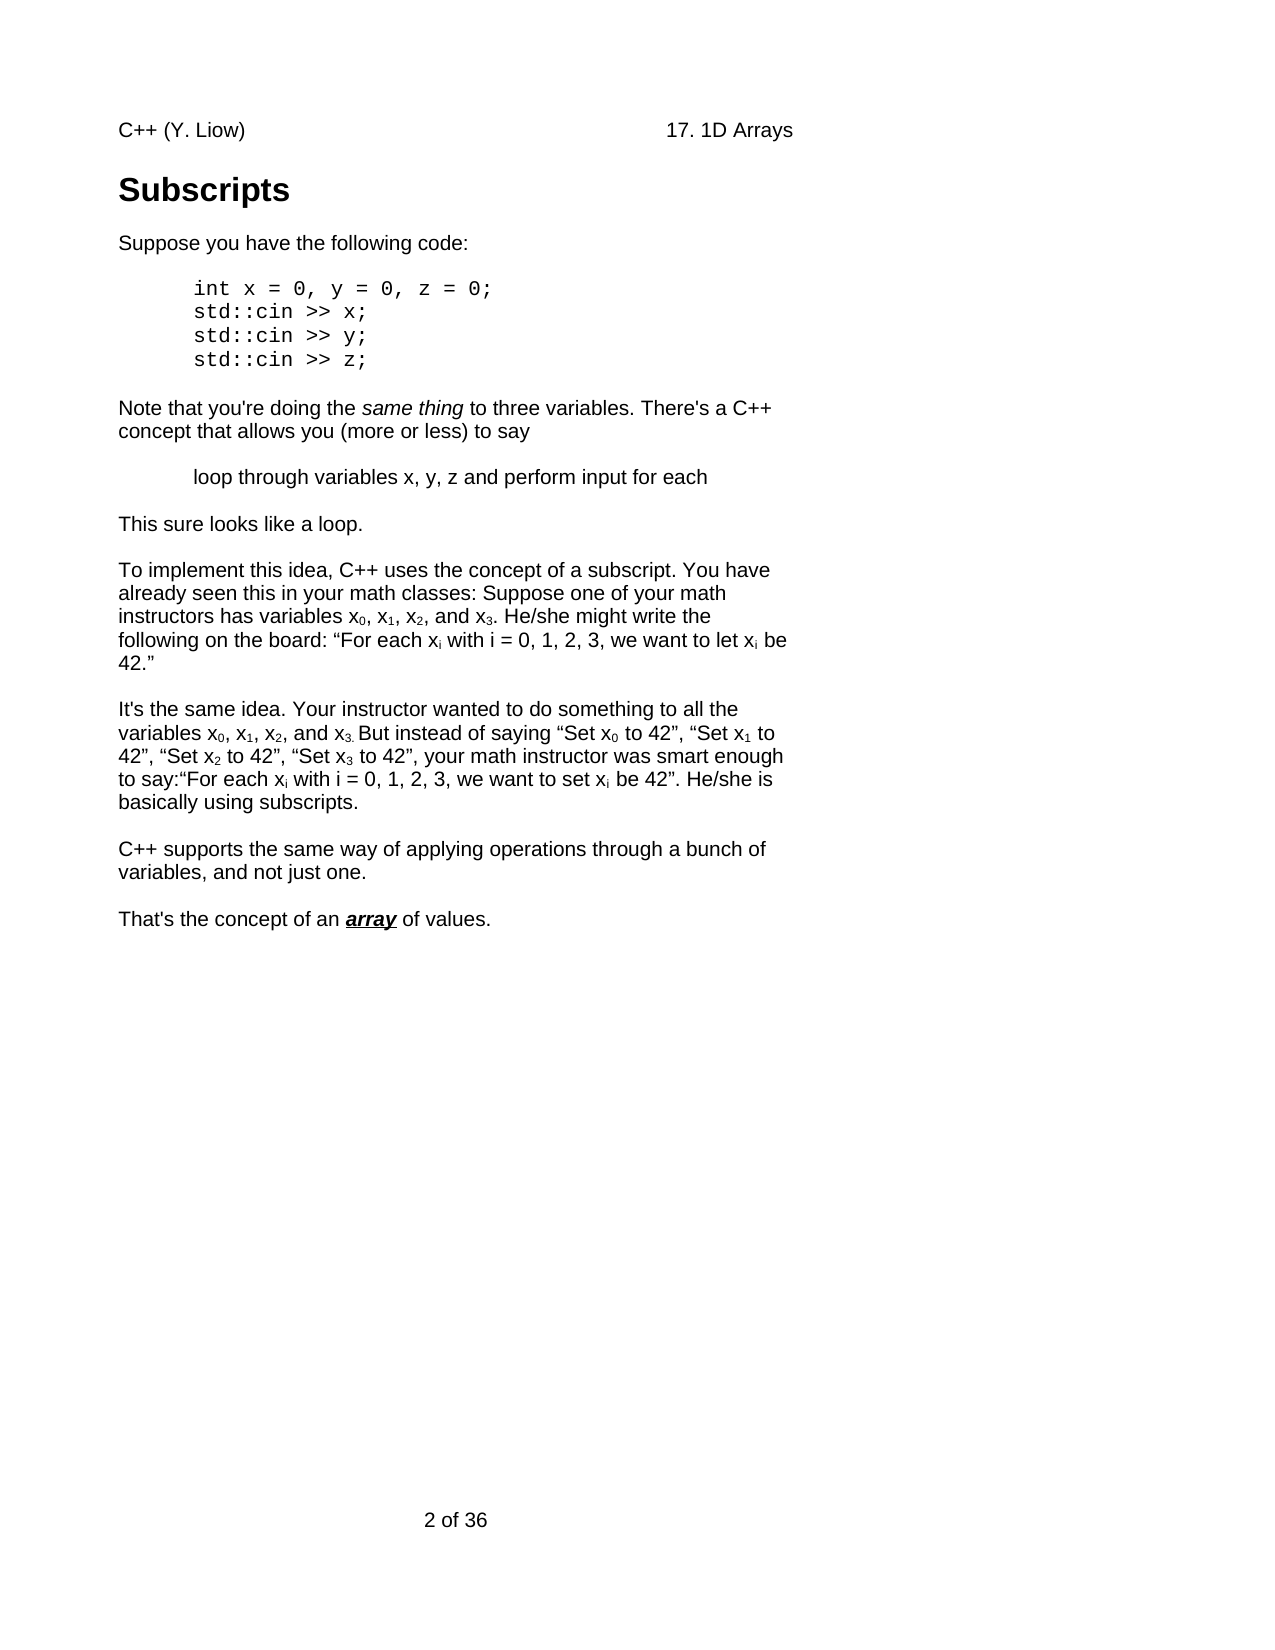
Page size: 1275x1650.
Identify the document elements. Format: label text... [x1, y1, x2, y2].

text int x = 0, y = 0, z = 0; [118, 278, 793, 301]
text Suppose you have the following code: [118, 231, 793, 254]
text To implement this idea, C++ uses the concept of a subscript. You have already seen this in your math classes: Suppose one of your math instructors has variables x0, x1, x2, and x3. He/she might write the following on the board: “For each xi with i = 0, 1, 2, 3, we want to let xi be 42.” [118, 559, 793, 675]
text std::cin >> x; [118, 301, 793, 325]
text std::cin >> y; [118, 325, 793, 349]
text This sure looks like a loop. [118, 512, 793, 535]
text Subscripts [118, 171, 793, 208]
text That's the concept of an array of values. [118, 907, 793, 930]
text C++ supports the same way of applying operations through a bunch of variables, and not just one. [118, 837, 793, 884]
text loop through variables x, y, z and perform input for each [118, 466, 793, 489]
text Note that you're doing the same thing to three variables. There's a C++ concept that allows you (more or less) to say [118, 396, 793, 442]
text std::cin >> z; [118, 349, 793, 372]
text It's the same idea. Your instructor wanted to do something to all the variables x0, x1, x2, and x3. But instead of saying “Set x0 to 42”, “Set x1 to 42”, “Set x2 to 42”, “Set x3 to 42”, your math instructor was smart enough to say:“For each xi with i = 0, 1, 2, 3, we want to set xi be 42”. He/she is basically using subscripts. [118, 698, 793, 814]
